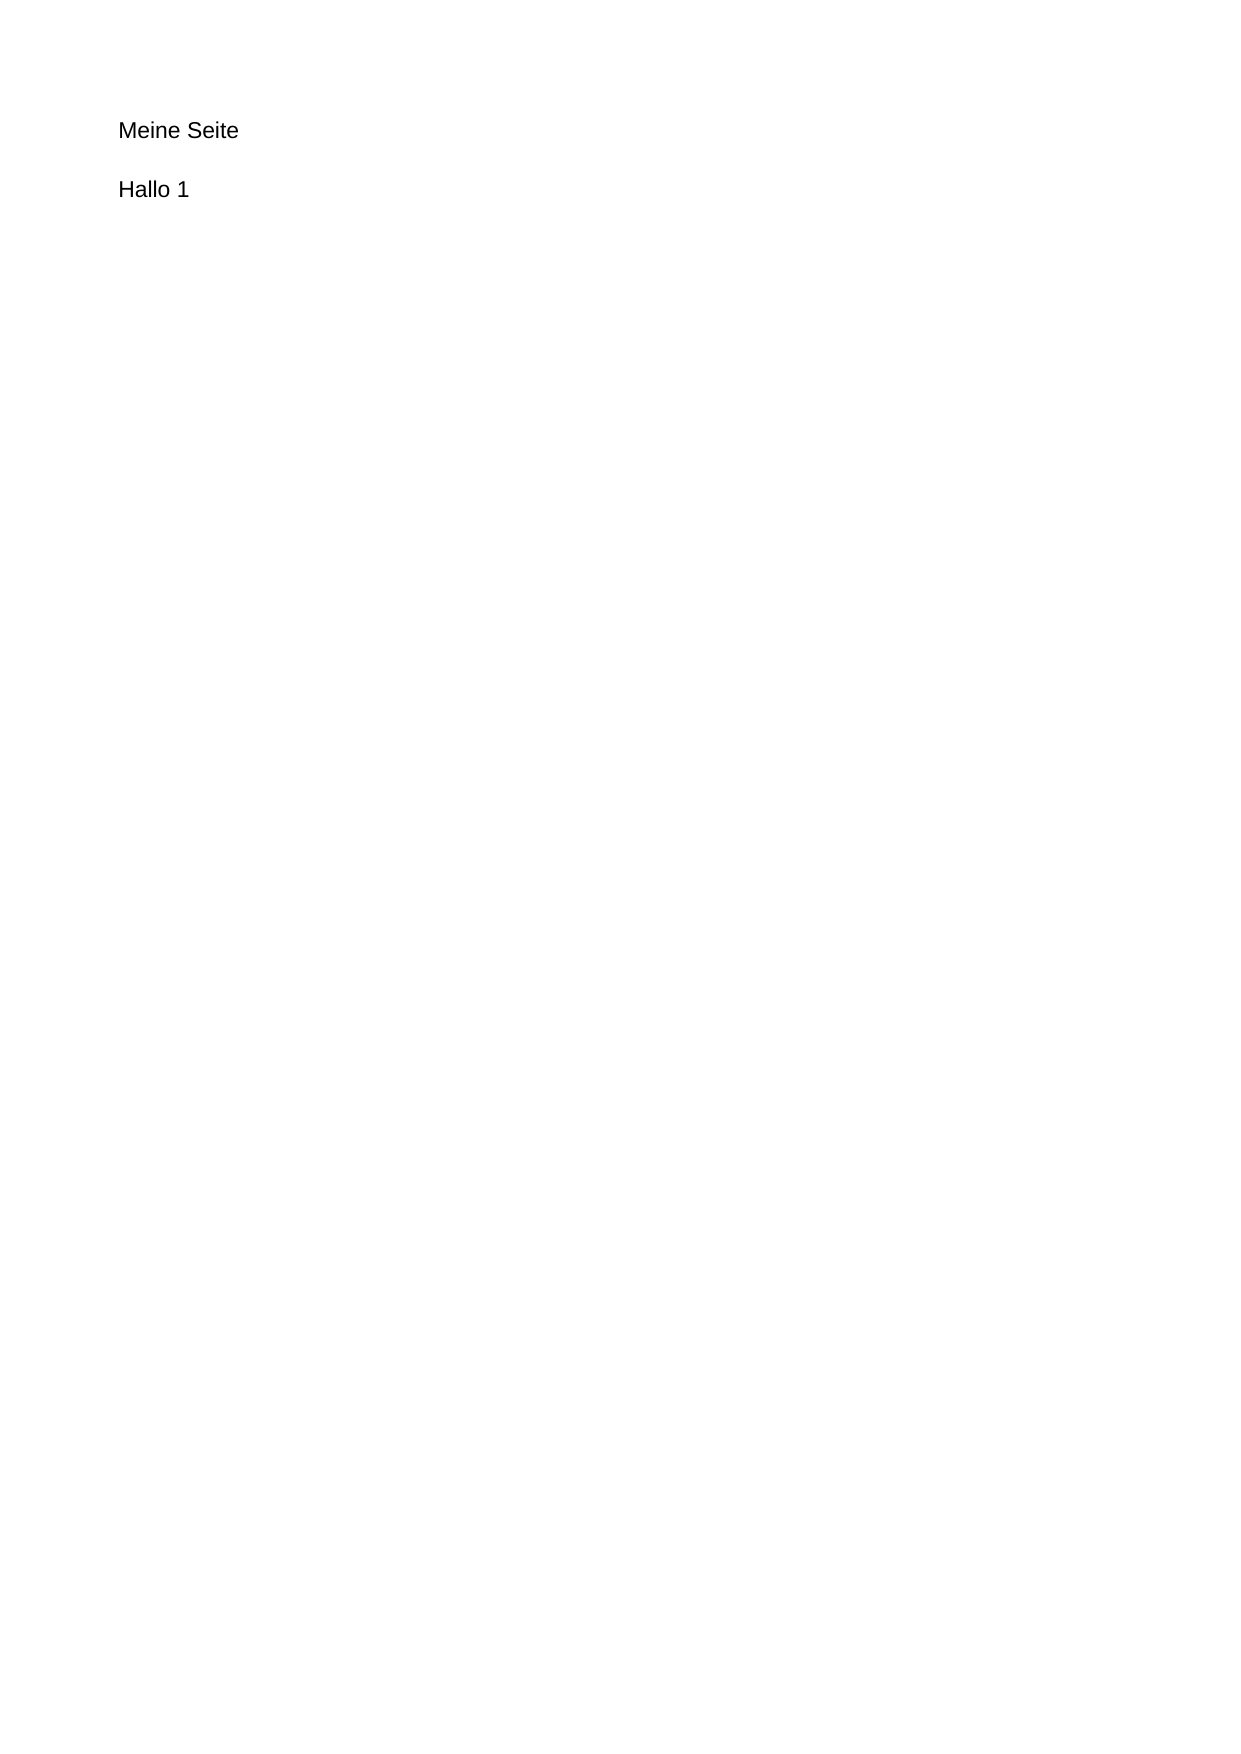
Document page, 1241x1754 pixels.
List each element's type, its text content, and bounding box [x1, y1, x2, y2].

text Hallo 1 [118, 177, 1063, 203]
